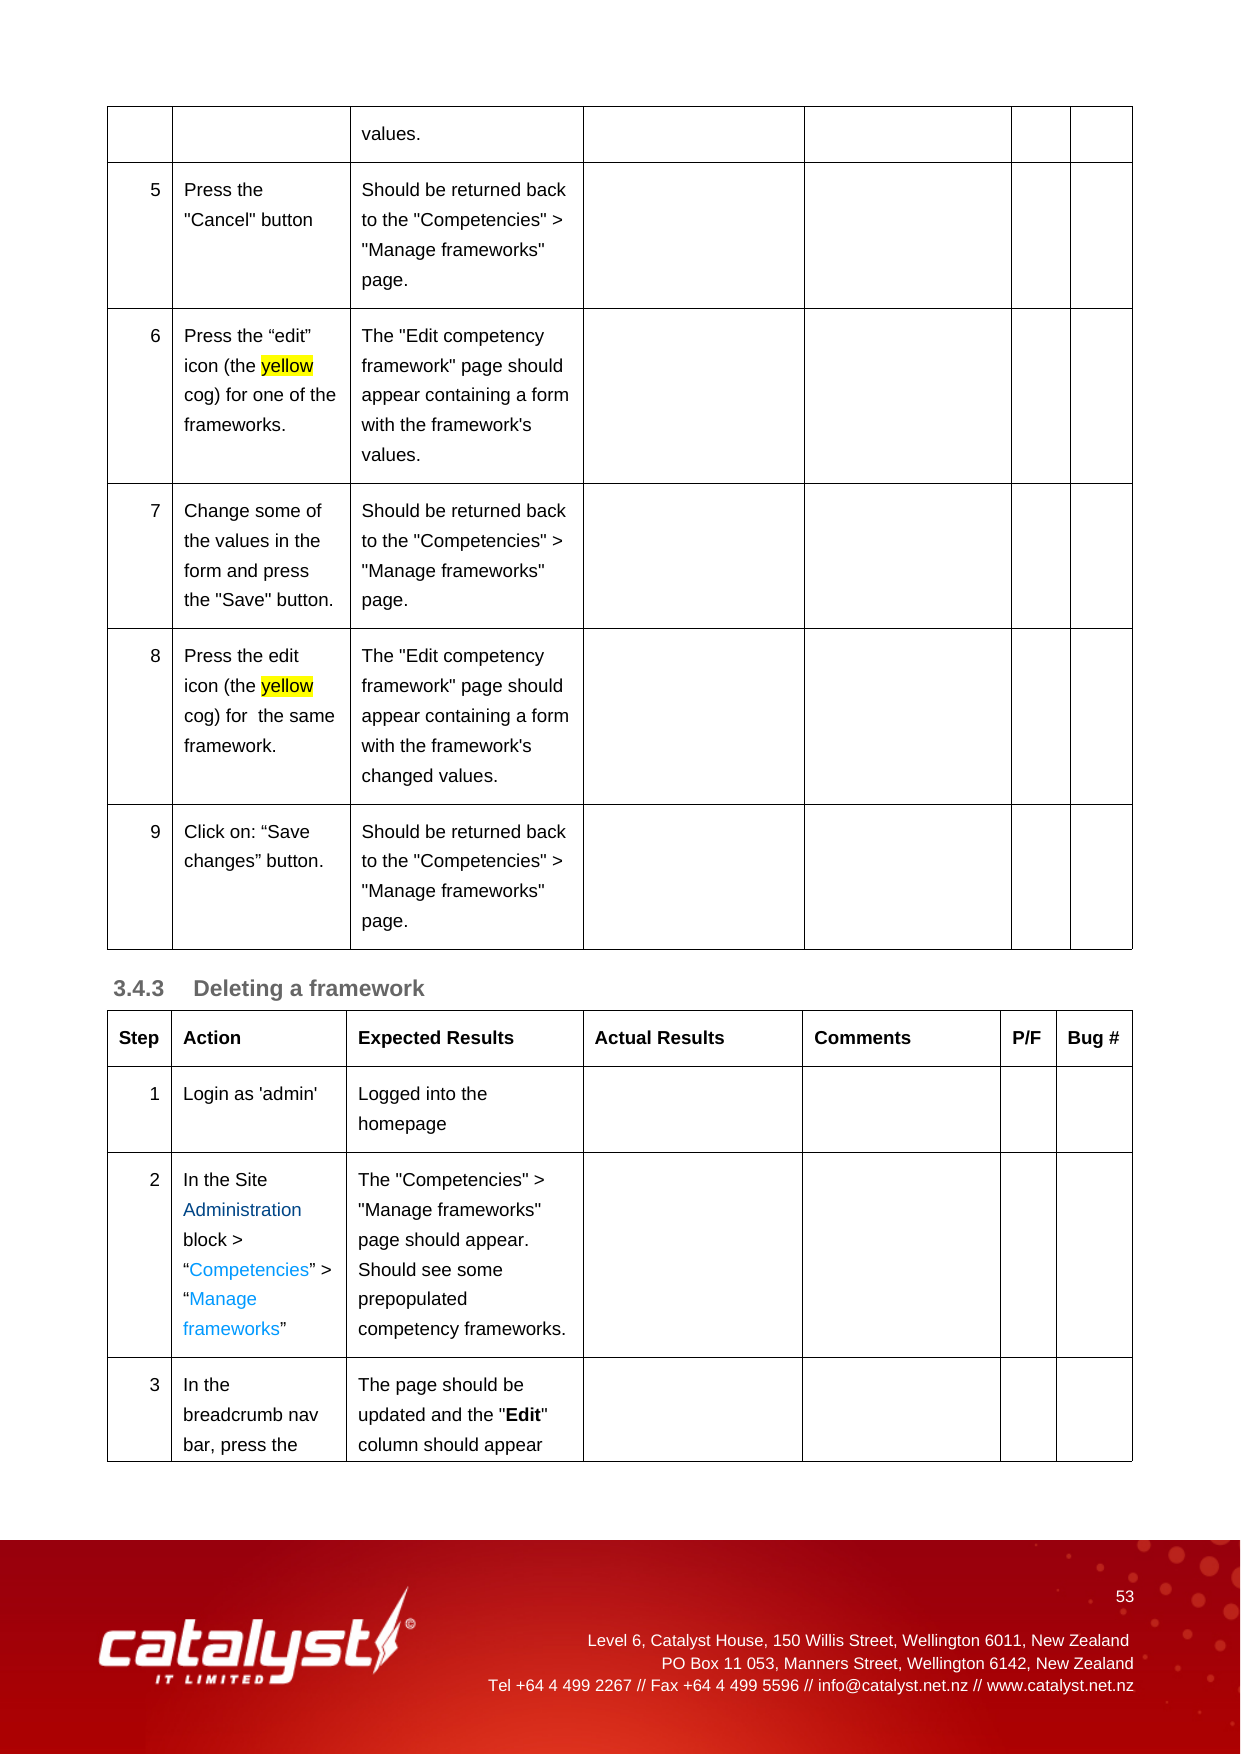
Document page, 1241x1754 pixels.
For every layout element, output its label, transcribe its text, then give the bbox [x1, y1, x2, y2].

table_cell [1012, 629, 1070, 803]
table_cell Should be returned back to the "Competencies" > "Manage frameworks" page. [351, 805, 583, 949]
table_cell Should be returned back to the "Competencies" > "Manage frameworks" page. [351, 163, 583, 308]
table_header Action [172, 1011, 346, 1066]
table_cell [1012, 805, 1070, 949]
table_cell 7 [108, 484, 172, 628]
table_cell Press the "Cancel" button [173, 163, 350, 308]
table_cell [803, 1067, 1000, 1152]
table_cell [584, 1153, 802, 1357]
table_cell [805, 629, 1011, 803]
table_cell The "Competencies" > "Manage frameworks" page should appear. Should see some prepopulated competency frameworks. [347, 1153, 583, 1357]
table_cell [1071, 309, 1132, 483]
table_cell [805, 805, 1011, 949]
table_header Step [108, 1011, 171, 1066]
table_cell In the Site Administration block > “Competencies” > “Manage frameworks” [172, 1153, 346, 1357]
table_header Expected Results [347, 1011, 583, 1066]
table_cell [1001, 1358, 1056, 1461]
table_cell values. [351, 107, 583, 162]
table_cell [1001, 1067, 1056, 1152]
table_cell 3 [108, 1358, 171, 1461]
table_cell 8 [108, 629, 172, 803]
table_cell The "Edit competency framework" page should appear containing a form with the framework's values. [351, 309, 583, 483]
table_cell 5 [108, 163, 172, 308]
table_cell 2 [108, 1153, 171, 1357]
table_cell [1057, 1358, 1132, 1461]
table_cell The "Edit competency framework" page should appear containing a form with the framework's changed values. [351, 629, 583, 803]
table_cell [1071, 484, 1132, 628]
table_cell [584, 484, 804, 628]
table_cell Logged into the homepage [347, 1067, 583, 1152]
table_cell Should be returned back to the "Competencies" > "Manage frameworks" page. [351, 484, 583, 628]
table_cell [1057, 1067, 1132, 1152]
table_cell Click on: “Save changes” button. [173, 805, 350, 949]
table_cell [584, 629, 804, 803]
table_cell [1071, 629, 1132, 803]
table_cell The page should be updated and the "Edit" column should appear [347, 1358, 583, 1461]
subtitle Deleting a framework [107, 976, 1103, 1001]
table_cell 1 [108, 1067, 171, 1152]
table_header Actual Results [584, 1011, 802, 1066]
table_header Comments [803, 1011, 1000, 1066]
table_header Bug # [1057, 1011, 1132, 1066]
table_cell In the breadcrumb nav bar, press the [172, 1358, 346, 1461]
table_cell [584, 805, 804, 949]
table_cell [108, 107, 172, 162]
table_cell Change some of the values in the form and press the "Save" button. [173, 484, 350, 628]
picture [0, 1540, 1241, 1754]
table_cell [584, 309, 804, 483]
table_cell [173, 107, 350, 162]
table_cell [584, 1067, 802, 1152]
table_cell [584, 1358, 802, 1461]
table_cell [805, 163, 1011, 308]
table_cell Press the “edit” icon (the yellow cog) for one of the frameworks. [173, 309, 350, 483]
table_cell [803, 1153, 1000, 1357]
table_cell [1001, 1153, 1056, 1357]
table_cell [1071, 805, 1132, 949]
table_cell Login as 'admin' [172, 1067, 346, 1152]
table_cell [584, 163, 804, 308]
table_cell 9 [108, 805, 172, 949]
table_cell [1012, 484, 1070, 628]
table_cell [805, 309, 1011, 483]
table_cell [805, 484, 1011, 628]
table_header P/F [1001, 1011, 1056, 1066]
table_cell [1012, 163, 1070, 308]
table_cell [1057, 1153, 1132, 1357]
table_cell [584, 107, 804, 162]
table_cell [1071, 163, 1132, 308]
table_cell [803, 1358, 1000, 1461]
table_cell [1012, 107, 1070, 162]
table_cell [805, 107, 1011, 162]
table_cell [1071, 107, 1132, 162]
table_cell Press the edit icon (the yellow cog) for the same framework. [173, 629, 350, 803]
table_cell 6 [108, 309, 172, 483]
table_cell [1012, 309, 1070, 483]
